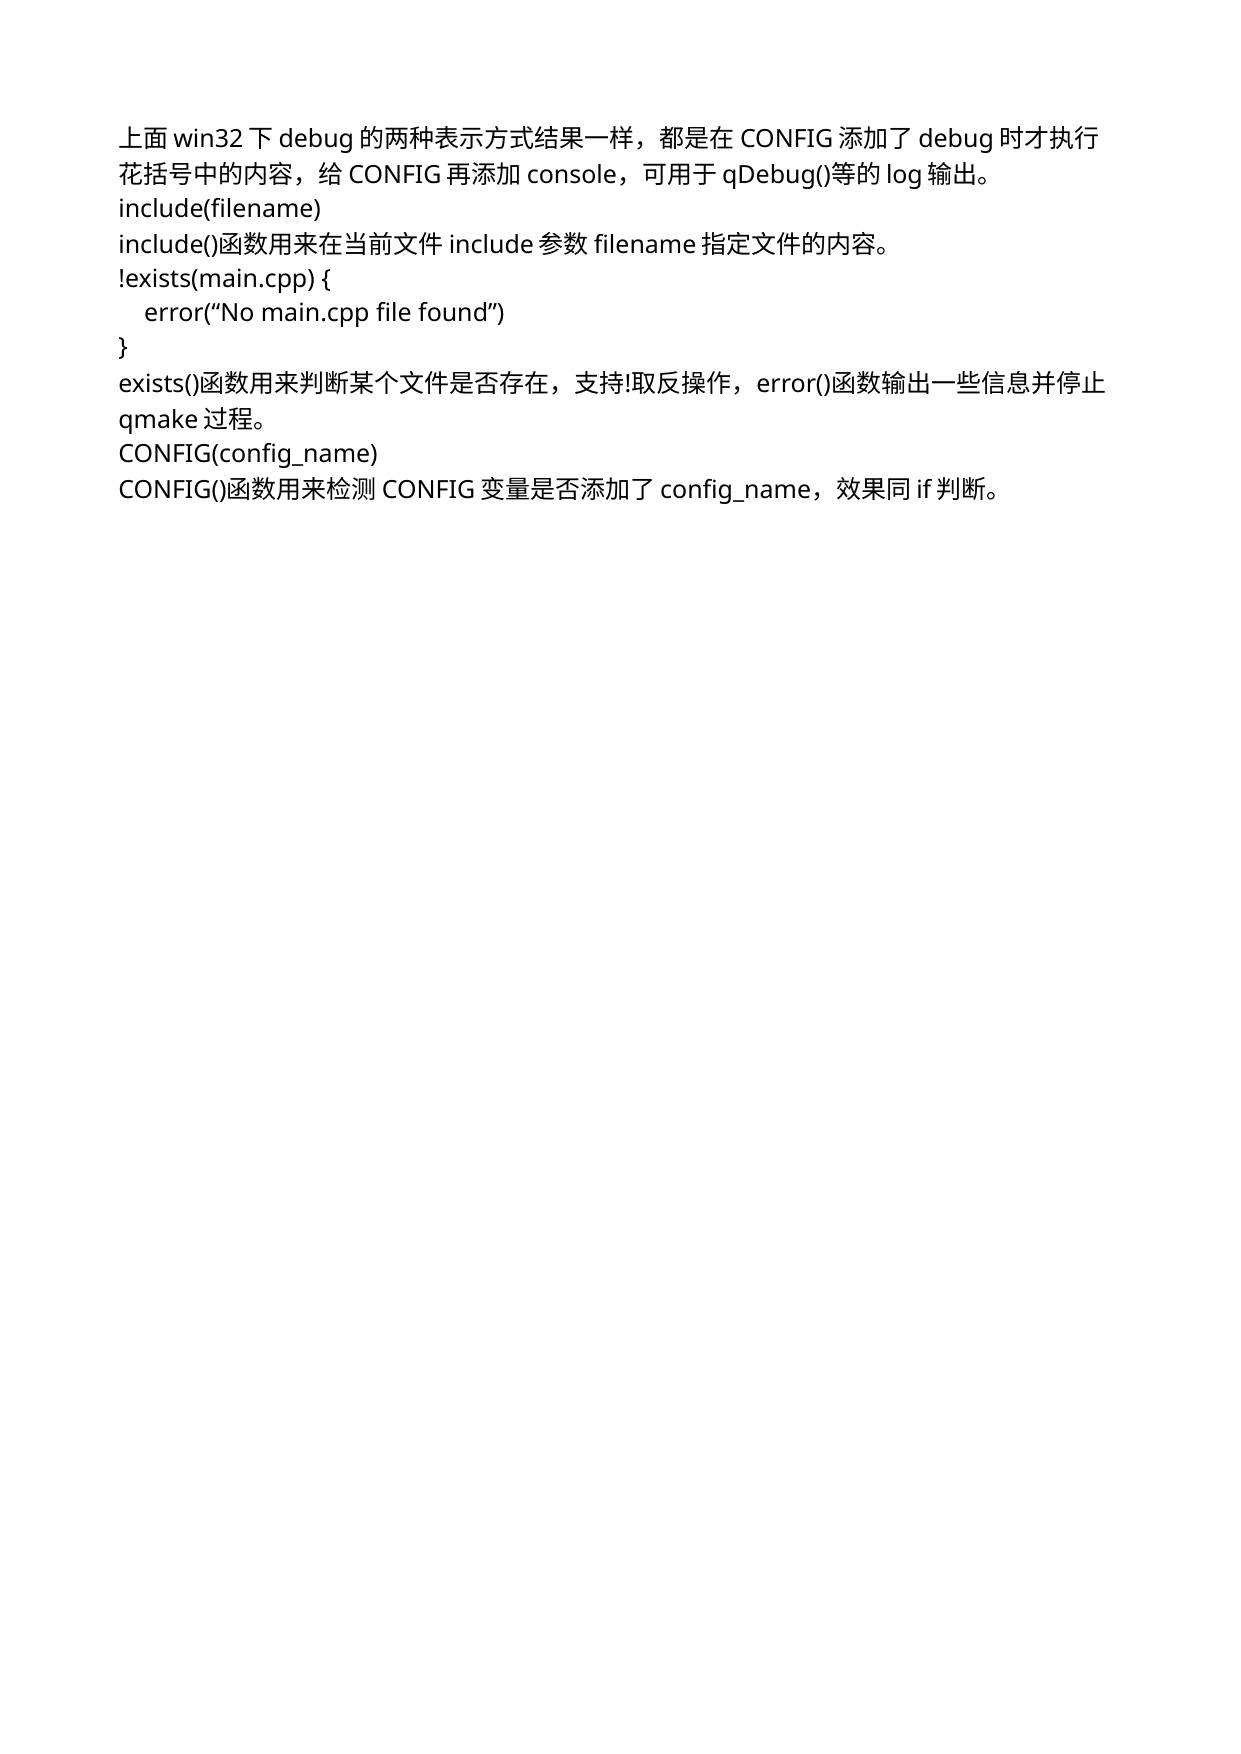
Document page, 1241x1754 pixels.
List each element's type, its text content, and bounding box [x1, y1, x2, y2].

text 上面win32下debug的两种表示方式结果一样，都是在 CONFIG添加了debug时才执行花括号中的内容，给CONFIG再添加console，可用于qDebug()等的log输出。 [118, 118, 1122, 191]
text exists()函数用来判断某个文件是否存在，支持!取反操作，error()函数输出一些信息并停止qmake过程。 [118, 363, 1122, 436]
text include(filename) [118, 191, 1122, 225]
text error(“No main.cpp file found”) [118, 295, 1122, 329]
text CONFIG(config_name) [118, 436, 1122, 470]
text include()函数用来在当前文件include参数filename指定文件的内容。 [118, 225, 1122, 261]
text } [118, 329, 1122, 363]
text !exists(main.cpp) { [118, 261, 1122, 295]
text CONFIG()函数用来检测CONFIG变量是否添加了config_name，效果同if判断。 [118, 470, 1122, 506]
